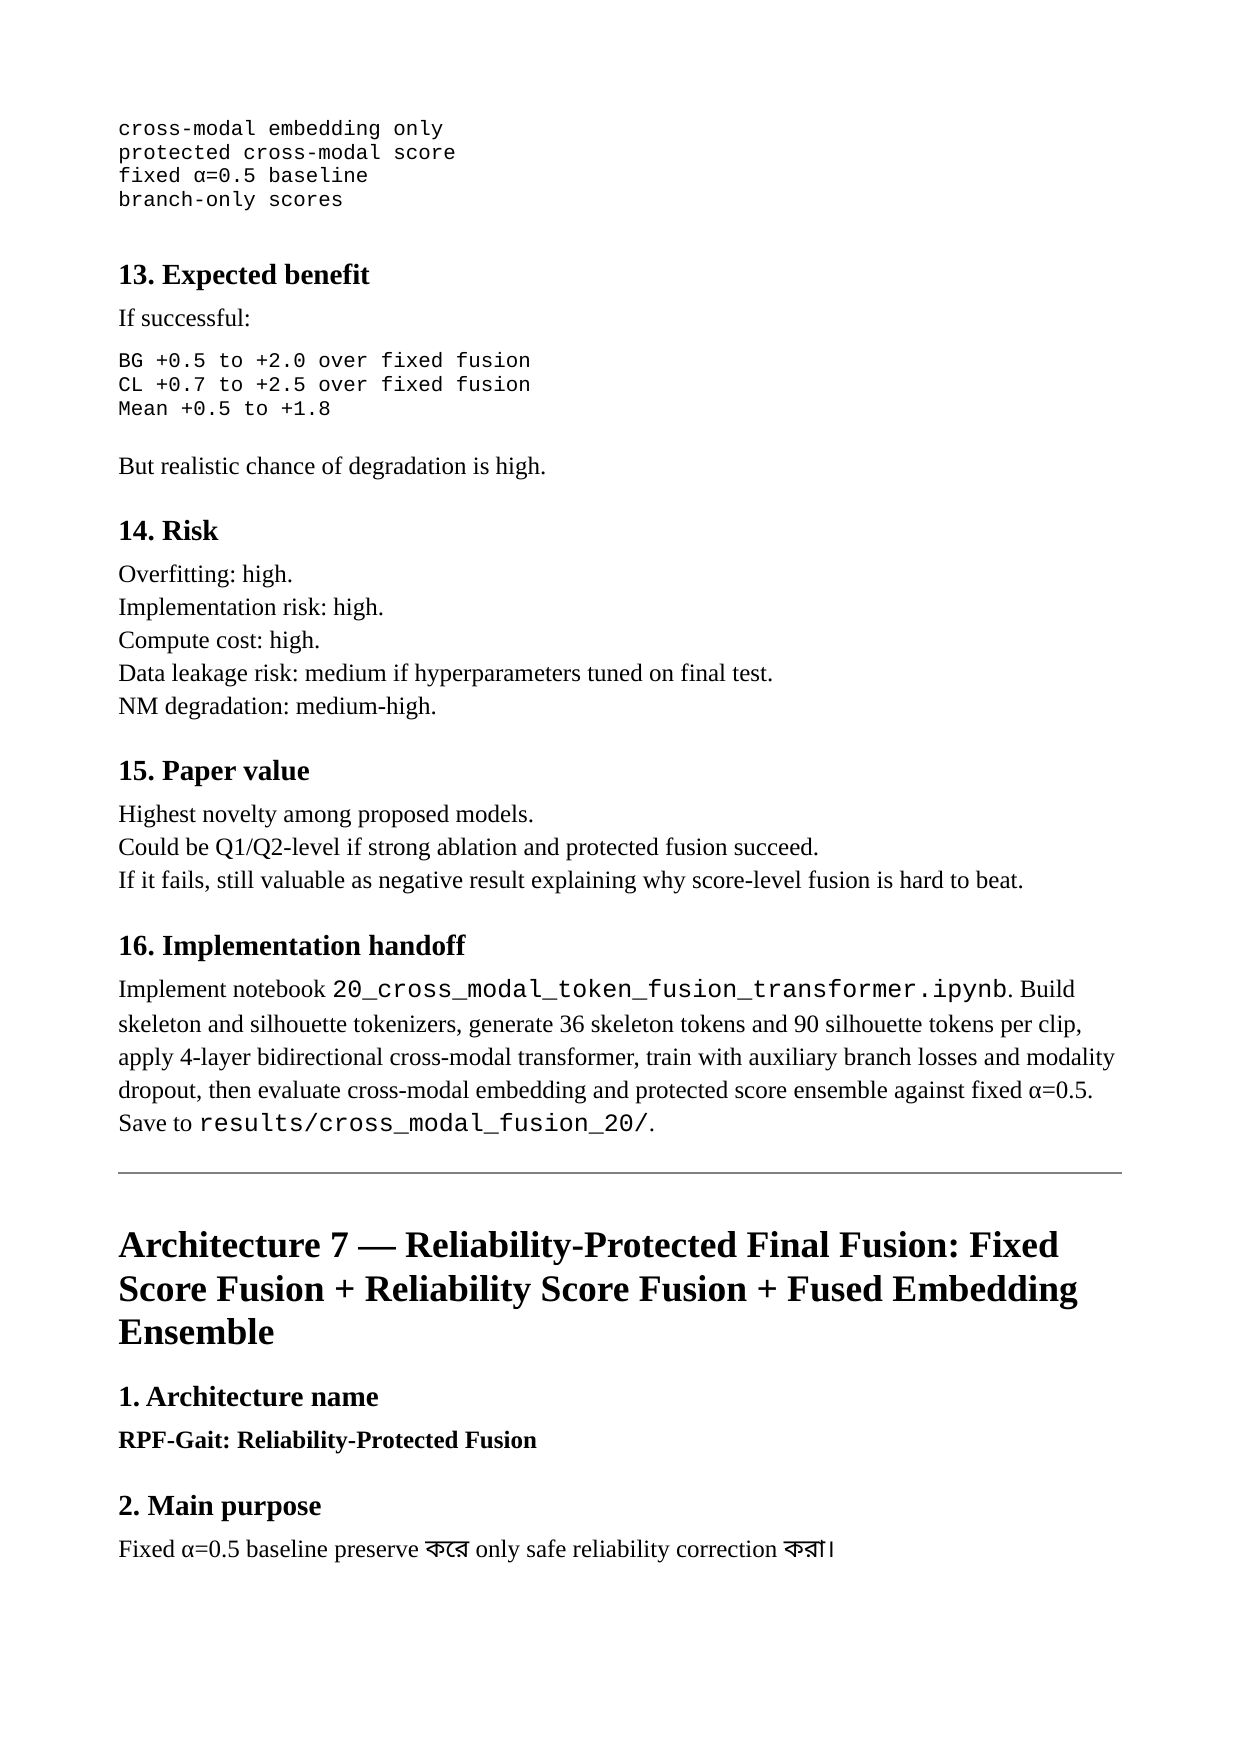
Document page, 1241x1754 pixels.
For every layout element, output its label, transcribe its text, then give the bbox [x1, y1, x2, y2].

text branch-only scores [118, 189, 1122, 213]
text Overfitting: high. Implementation risk: high. Compute cost: high. Data leakage risk: medium if hyperparameters tuned on final test. NM degradation: medium-high. [118, 559, 1122, 720]
subtitle 16. Implementation handoff [118, 928, 1122, 961]
text If successful: [118, 303, 1122, 332]
text But realistic chance of degradation is high. [118, 451, 1122, 479]
text Mean +0.5 to +1.8 [118, 398, 1122, 421]
text Highest novelty among proposed models. Could be Q1/Q2-level if strong ablation and protected fusion succeed. If it fails, still valuable as negative result explaining why score-level fusion is hard to beat. [118, 799, 1122, 894]
subtitle 15. Paper value [118, 753, 1122, 787]
text Implement notebook 20_cross_modal_token_fusion_transformer.ipynb. Build skeleton and silhouette tokenizers, generate 36 skeleton tokens and 90 silhouette tokens per clip, apply 4-layer bidirectional cross-modal transformer, train with auxiliary branch losses and modality dropout, then evaluate cross-modal embedding and protected score ensemble against fixed α=0.5. Save to results/cross_modal_fusion_20/. [118, 974, 1122, 1139]
text RPF-Gait: Reliability-Protected Fusion [118, 1425, 1122, 1454]
text protected cross-modal score [118, 142, 1122, 165]
subtitle 2. Main purpose [118, 1488, 1122, 1521]
subtitle 1. Architecture name [118, 1379, 1122, 1413]
text CL +0.7 to +2.5 over fixed fusion [118, 374, 1122, 398]
subtitle 13. Expected benefit [118, 257, 1122, 290]
subtitle 14. Risk [118, 513, 1122, 547]
text cross-modal embedding only [118, 118, 1122, 142]
text Fixed α=0.5 baseline preserve করে only safe reliability correction করা। [118, 1534, 1122, 1567]
text BG +0.5 to +2.0 over fixed fusion [118, 350, 1122, 374]
subtitle Architecture 7 — Reliability-Protected Final Fusion: Fixed Score Fusion + Reliability Score Fusion + Fused Embedding Ensemble [118, 1223, 1122, 1352]
text fixed α=0.5 baseline [118, 165, 1122, 189]
